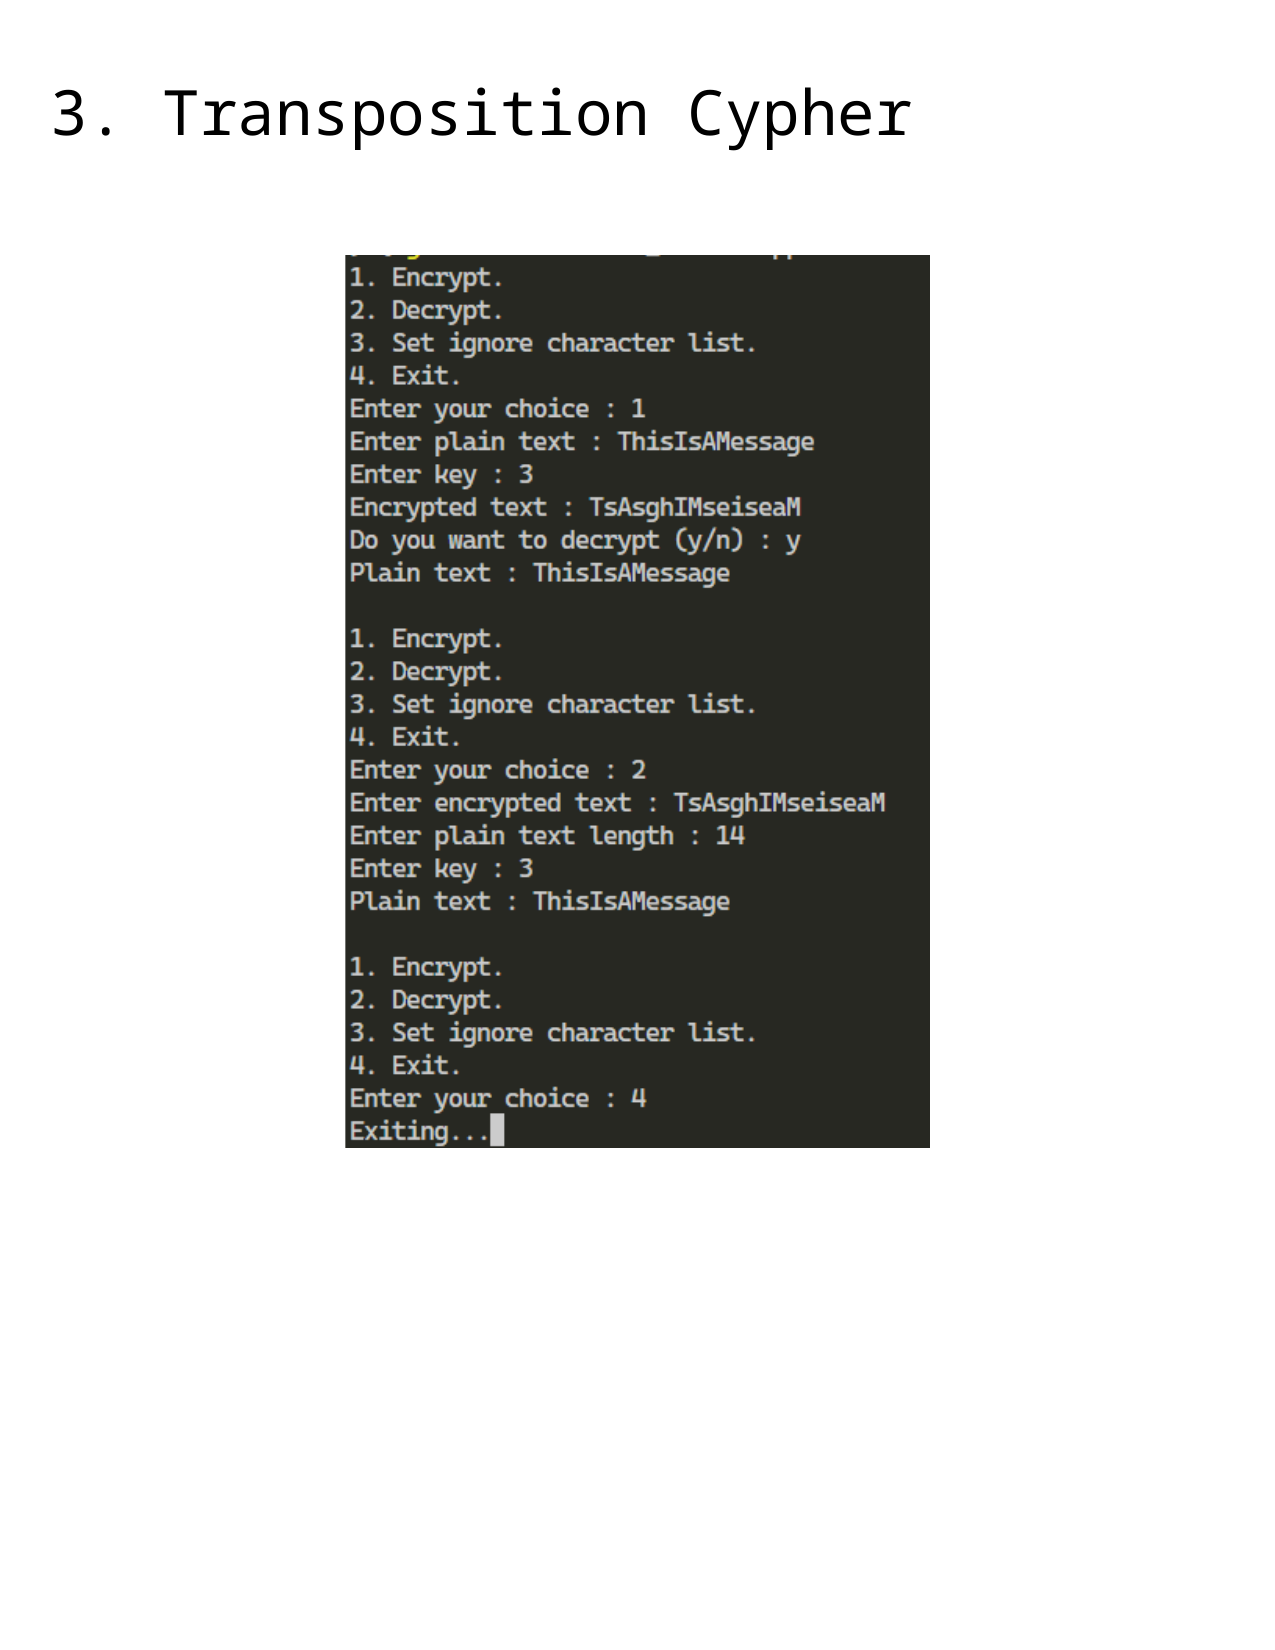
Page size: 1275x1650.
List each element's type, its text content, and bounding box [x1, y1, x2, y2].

text 3. Transposition Cypher [50, 69, 1225, 154]
picture [345, 255, 930, 1148]
